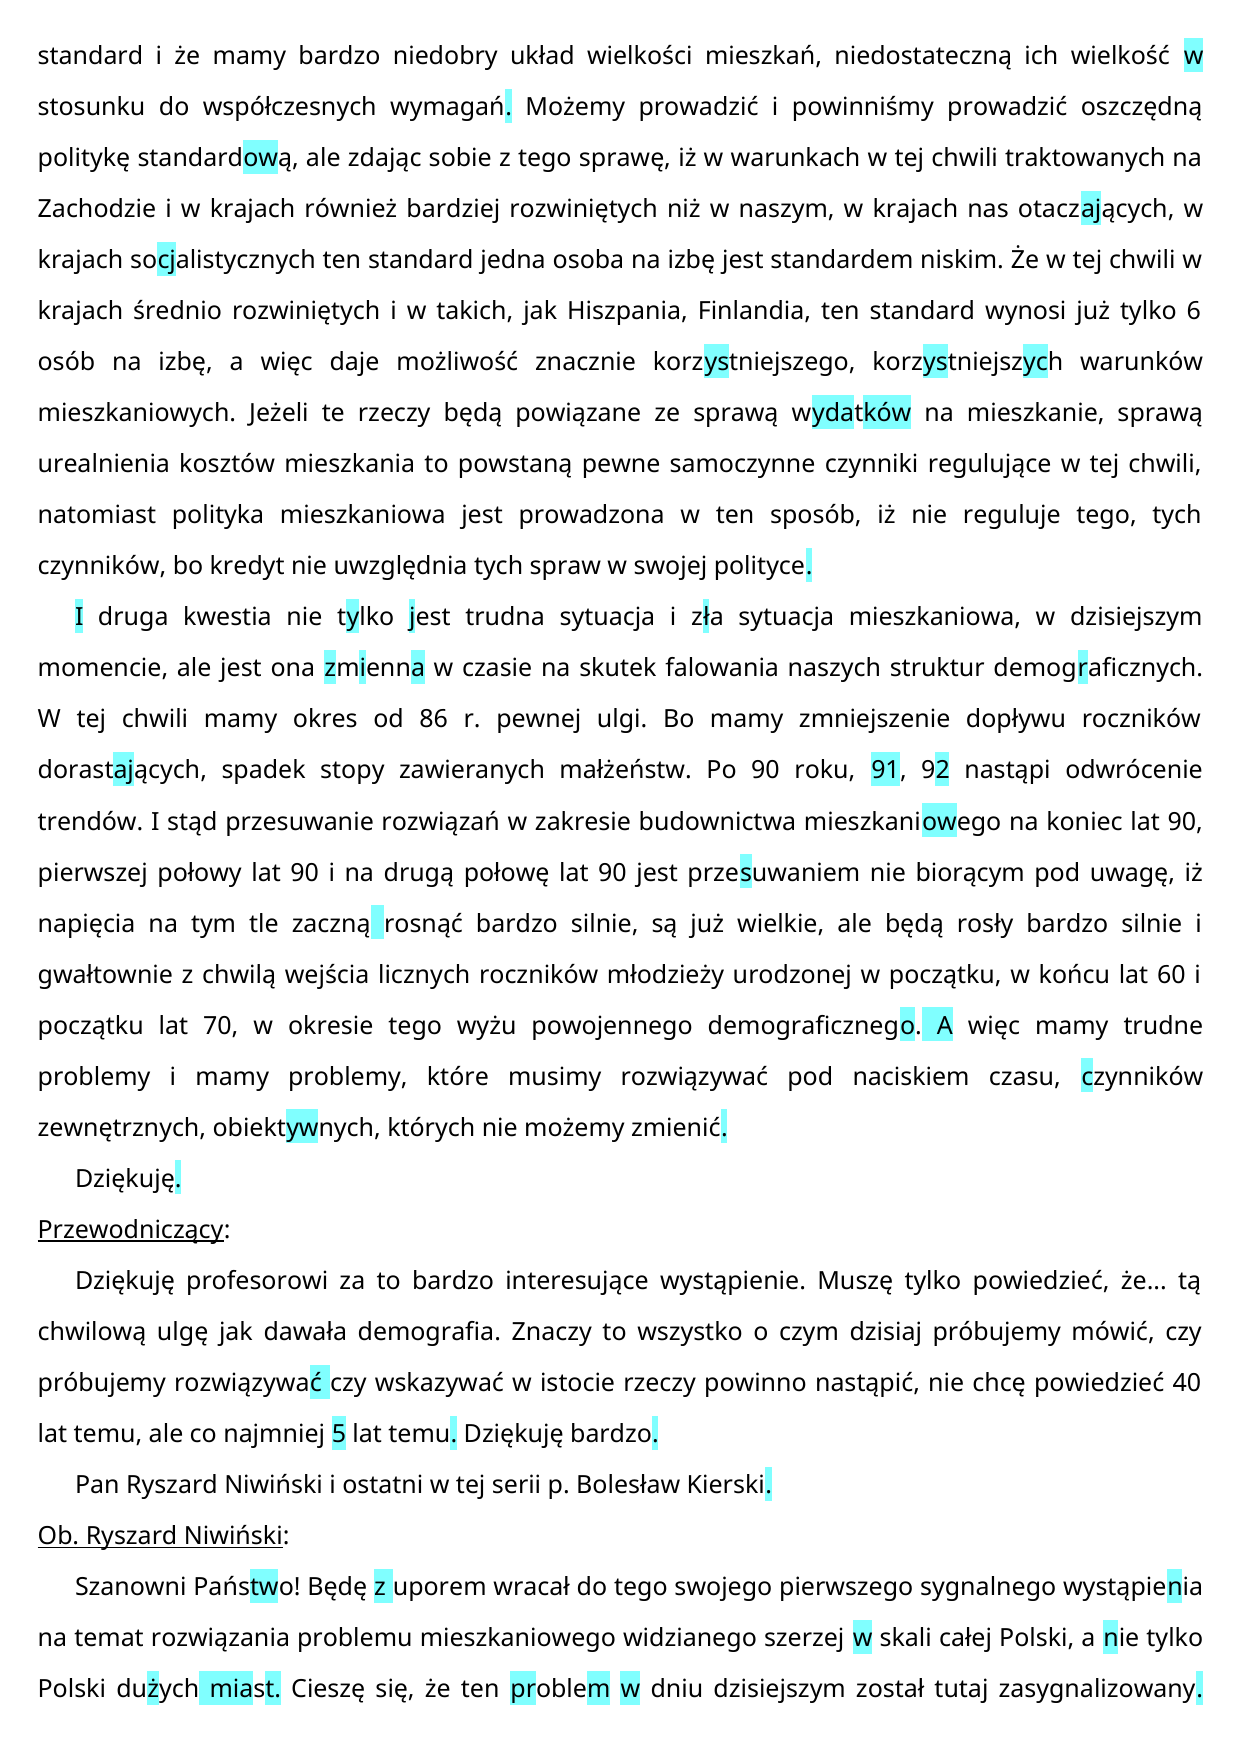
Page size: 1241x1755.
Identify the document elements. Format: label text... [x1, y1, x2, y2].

text Pan Ryszard Niwiński i ostatni w tej serii p. Bolesław Kierski. [37, 1467, 1203, 1501]
text Dziękuję profesorowi za to bardzo interesujące wystąpienie. Muszę tylko powiedzieć, że... tą chwilową ulgę jak dawała demografia. Znaczy to wszystko o czym dzisiaj próbujemy mówić, czy próbujemy rozwiązywać czy wskazywać w istocie rzeczy powinno nastąpić, nie chcę powiedzieć 40 lat temu, ale co najmniej 5 lat temu. Dziękuję bardzo. [37, 1262, 1203, 1450]
text Dziękuję. [37, 1160, 1203, 1194]
text standard i że mamy bardzo niedobry układ wielkości mieszkań, niedostateczną ich wielkość w stosunku do współczesnych wymagań. Możemy prowadzić i powinniśmy prowadzić oszczędną politykę standardową, ale zdając sobie z tego sprawę, iż w warunkach w tej chwili traktowanych na Zachodzie i w krajach również bardziej rozwiniętych niż w naszym, w krajach nas otaczających, w krajach socjalistycznych ten standard jedna osoba na izbę jest standardem niskim. Że w tej chwili w krajach średnio rozwiniętych i w takich, jak Hiszpania, Finlandia, ten standard wynosi już tylko 6 osób na izbę, a więc daje możliwość znacznie korzystniejszego, korzystniejszych warunków mieszkaniowych. Jeżeli te rzeczy będą powiązane ze sprawą wydatków na mieszkanie, sprawą urealnienia kosztów mieszkania to powstaną pewne samoczynne czynniki regulujące w tej chwili, natomiast polityka mieszkaniowa jest prowadzona w ten sposób, iż nie reguluje tego, tych czynników, bo kredyt nie uwzględnia tych spraw w swojej polityce. [37, 37, 1203, 582]
text I druga kwestia nie tylko jest trudna sytuacja i zła sytuacja mieszkaniowa, w dzisiejszym momencie, ale jest ona zmienna w czasie na skutek falowania naszych struktur demograficznych. W tej chwili mamy okres od 86 r. pewnej ulgi. Bo mamy zmniejszenie dopływu roczników dorastających, spadek stopy zawieranych małżeństw. Po 90 roku, 91, 92 nastąpi odwrócenie trendów. I stąd przesuwanie rozwiązań w zakresie budownictwa mieszkaniowego na koniec lat 90, pierwszej połowy lat 90 i na drugą połowę lat 90 jest przesuwaniem nie biorącym pod uwagę, iż napięcia na tym tle zaczną rosnąć bardzo silnie, są już wielkie, ale będą rosły bardzo silnie i gwałtownie z chwilą wejścia licznych roczników młodzieży urodzonej w początku, w końcu lat 60 i początku lat 70, w okresie tego wyżu powojennego demograficznego. A więc mamy trudne problemy i mamy problemy, które musimy rozwiązywać pod naciskiem czasu, czynników zewnętrznych, obiektywnych, których nie możemy zmienić. [37, 599, 1203, 1143]
text Szanowni Państwo! Będę z uporem wracał do tego swojego pierwszego sygnalnego wystąpienia na temat rozwiązania problemu mieszkaniowego widzianego szerzej w skali całej Polski, a nie tylko Polski dużych miast. Cieszę się, że ten problem w dniu dzisiejszym został tutaj zasygnalizowany. [37, 1569, 1203, 1705]
text Przewodniczący: [37, 1211, 1203, 1246]
text Ob. Ryszard Niwiński: [37, 1518, 1203, 1552]
